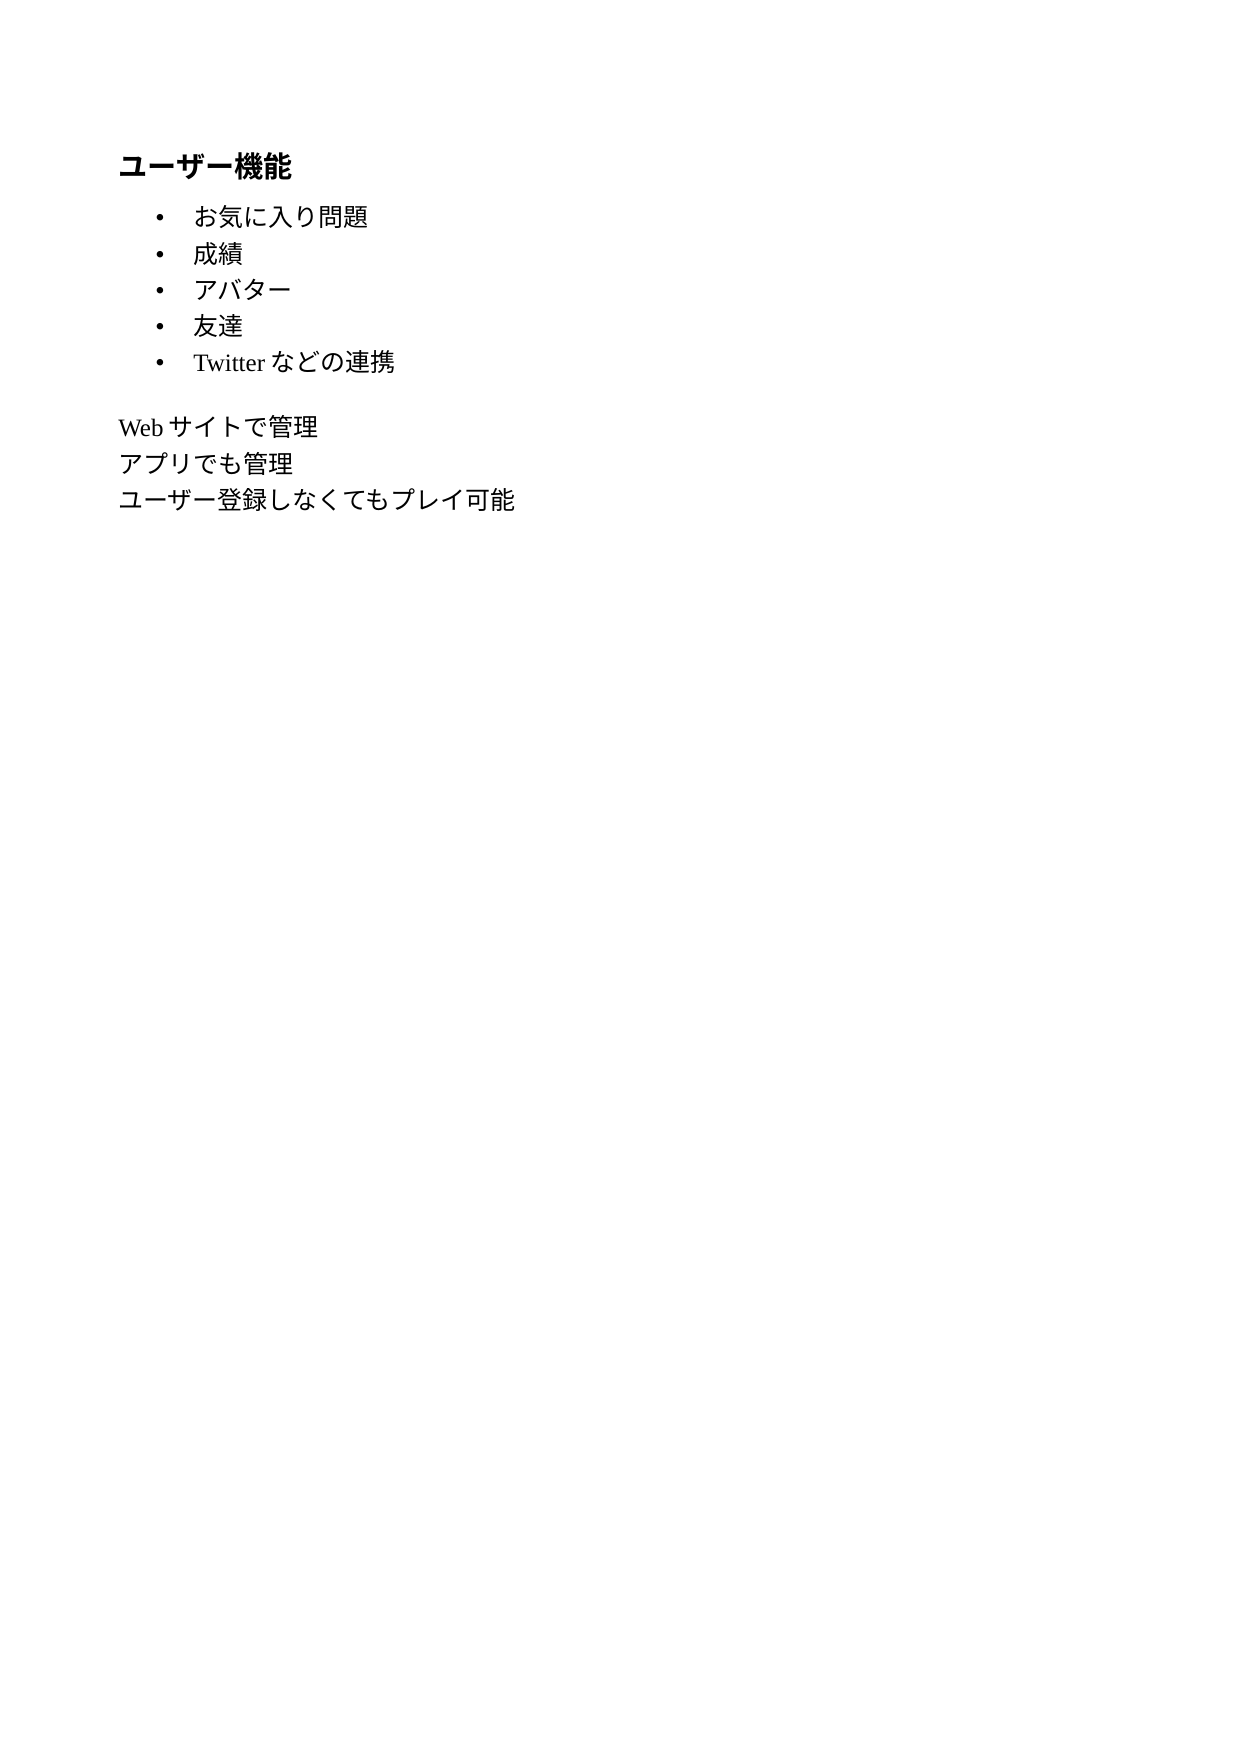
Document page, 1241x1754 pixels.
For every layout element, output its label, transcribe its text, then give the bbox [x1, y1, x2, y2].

text ユーザー登録しなくてもプレイ可能 [118, 480, 1122, 517]
text アプリでも管理 [118, 444, 1122, 480]
list お気に入り問題 [156, 198, 1122, 234]
subtitle ユーザー機能 [118, 143, 1122, 185]
list 成績 [156, 234, 1122, 270]
list 友達 [156, 307, 1122, 343]
text Webサイトで管理 [118, 408, 1122, 444]
list アバター [156, 270, 1122, 307]
list Twitterなどの連携 [156, 343, 1122, 379]
